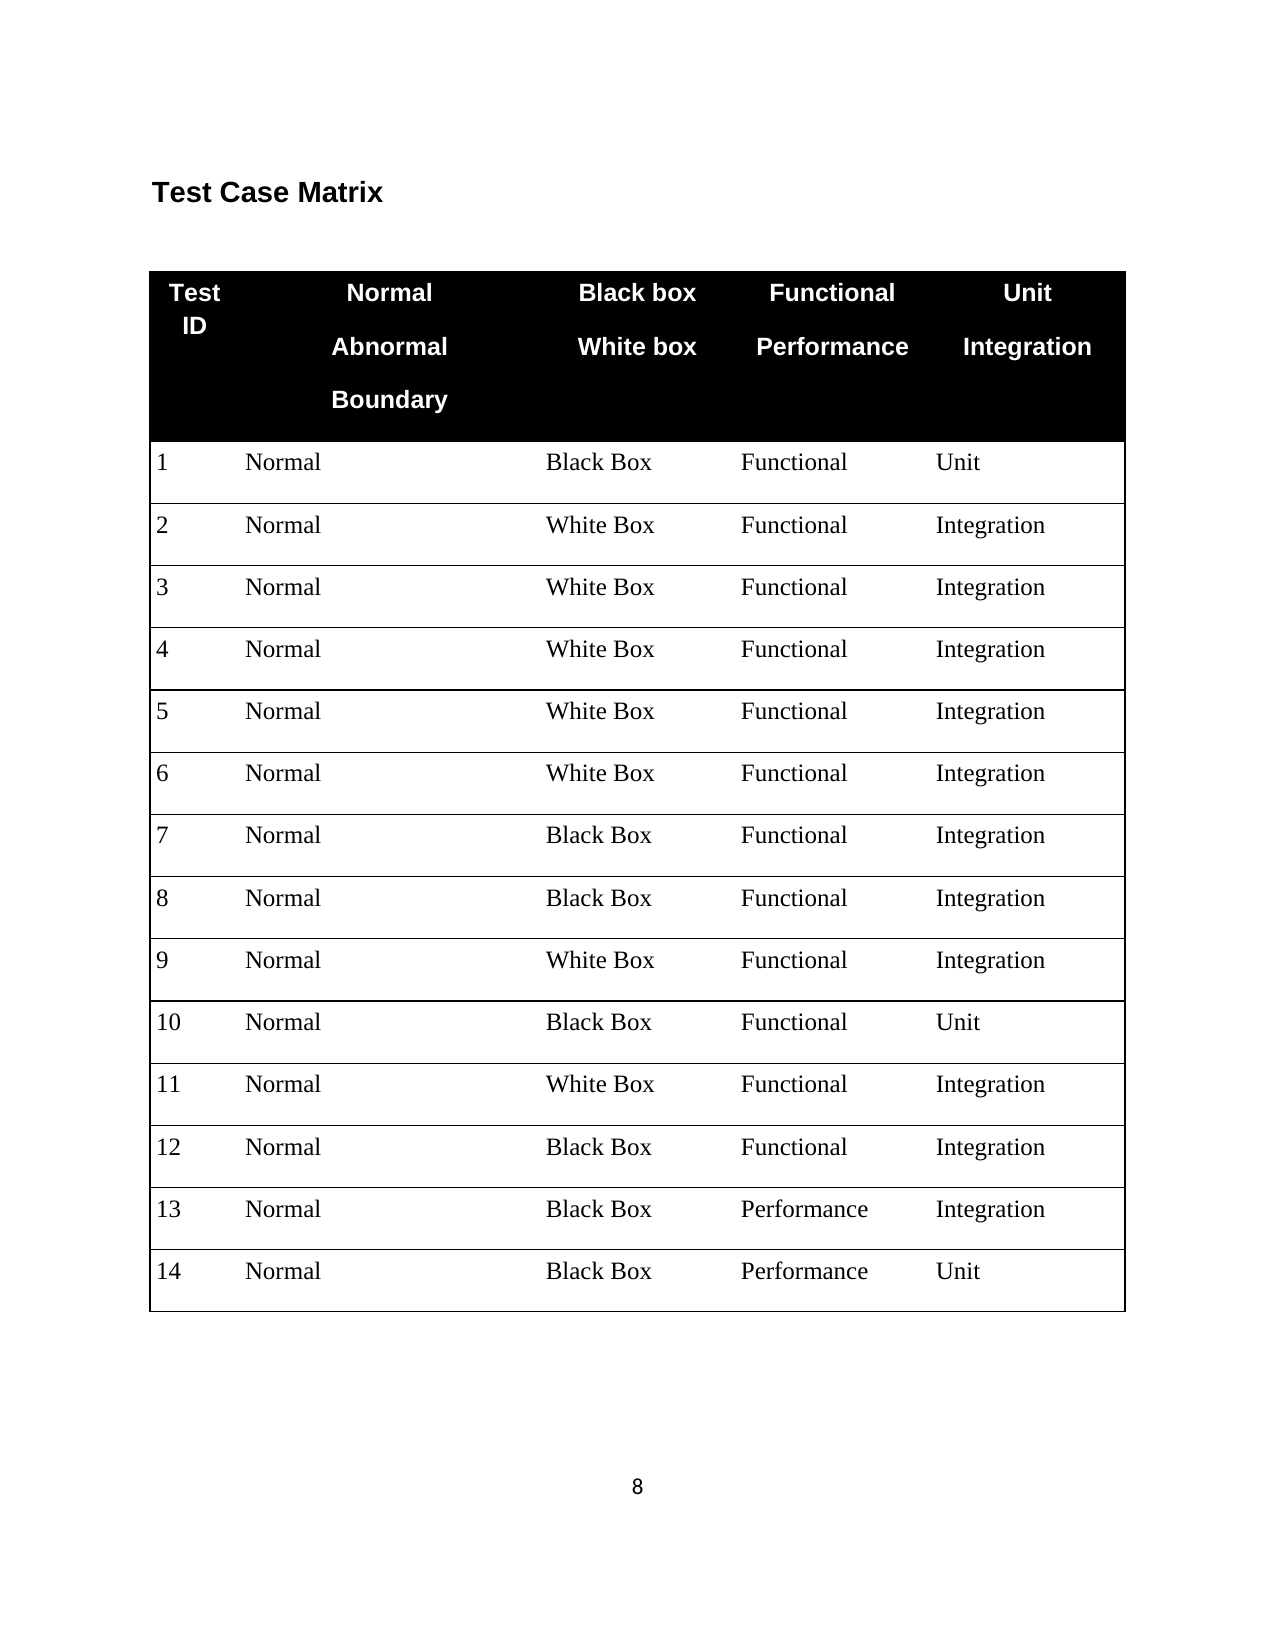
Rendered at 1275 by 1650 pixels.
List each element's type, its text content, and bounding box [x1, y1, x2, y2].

table_cell Integration [930, 1064, 1124, 1125]
table_cell 12 [151, 1126, 239, 1187]
table_cell Integration [930, 815, 1124, 876]
table_cell 9 [151, 939, 239, 1000]
table_cell Integration [930, 1188, 1124, 1249]
table_cell White Box [540, 691, 735, 752]
table_cell Unit [930, 1250, 1124, 1311]
table_cell Normal [239, 753, 540, 814]
table_cell Black Box [540, 1002, 735, 1062]
table_cell Integration [930, 877, 1124, 938]
table_cell 14 [151, 1250, 239, 1311]
table_cell Integration [930, 566, 1124, 627]
table_cell 11 [151, 1064, 239, 1125]
table_cell Functional [735, 442, 930, 503]
table_cell Integration [930, 939, 1124, 1000]
table_cell 7 [151, 815, 239, 876]
table_cell White Box [540, 753, 735, 814]
table_cell 5 [151, 691, 239, 752]
table_cell Normal [239, 566, 540, 627]
table_cell Normal [239, 504, 540, 565]
table_cell Normal [239, 939, 540, 1000]
table_cell Functional [735, 628, 930, 689]
table_cell Functional [735, 504, 930, 565]
table_cell White Box [540, 939, 735, 1000]
table_cell 3 [151, 566, 239, 627]
table_cell Integration [930, 504, 1124, 565]
table_cell Unit [930, 442, 1124, 503]
table_cell 8 [151, 877, 239, 938]
table_cell Functional [735, 1002, 930, 1062]
table_cell Black Box [540, 815, 735, 876]
subtitle Test Case Matrix [150, 175, 1125, 208]
table_cell Functional [735, 753, 930, 814]
table_cell Black Box [540, 1250, 735, 1311]
table_cell Normal [239, 1250, 540, 1311]
table_cell Normal [239, 628, 540, 689]
table_cell Performance [735, 1250, 930, 1311]
table_cell Unit [930, 1002, 1124, 1062]
table_cell Performance [735, 1188, 930, 1249]
table_cell White Box [540, 1064, 735, 1125]
table_cell Normal [239, 877, 540, 938]
table_cell 10 [151, 1002, 239, 1062]
table_cell 4 [151, 628, 239, 689]
table_cell Functional [735, 1126, 930, 1187]
table_cell White Box [540, 628, 735, 689]
table_cell Integration [930, 691, 1124, 752]
table_cell 13 [151, 1188, 239, 1249]
table_cell Functional [735, 815, 930, 876]
table_cell White Box [540, 566, 735, 627]
table_cell Functional [735, 1064, 930, 1125]
table_cell Black Box [540, 877, 735, 938]
table_cell 2 [151, 504, 239, 565]
table_cell Normal [239, 1126, 540, 1187]
table_cell Normal [239, 691, 540, 752]
table_cell Normal [239, 1002, 540, 1062]
table_cell Normal [239, 1064, 540, 1125]
table_cell Black Box [540, 1188, 735, 1249]
table_cell Normal [239, 1188, 540, 1249]
table_cell Functional [735, 566, 930, 627]
table_header Unit Integration [931, 272, 1124, 441]
table_cell White Box [540, 504, 735, 565]
table_cell Black Box [540, 1126, 735, 1187]
table_header Functional Performance [736, 272, 929, 441]
table_cell Normal [239, 442, 540, 503]
table_cell Functional [735, 877, 930, 938]
table_cell Integration [930, 628, 1124, 689]
table_cell Integration [930, 753, 1124, 814]
table_header Normal Abnormal Boundary [240, 272, 539, 441]
table_cell Integration [930, 1126, 1124, 1187]
table_cell Black Box [540, 442, 735, 503]
table_cell Normal [239, 815, 540, 876]
table_cell Functional [735, 691, 930, 752]
table_header Test ID [151, 272, 238, 441]
table_cell 1 [151, 442, 239, 503]
table_cell 6 [151, 753, 239, 814]
table_header Black box White box [541, 272, 734, 441]
table_cell Functional [735, 939, 930, 1000]
